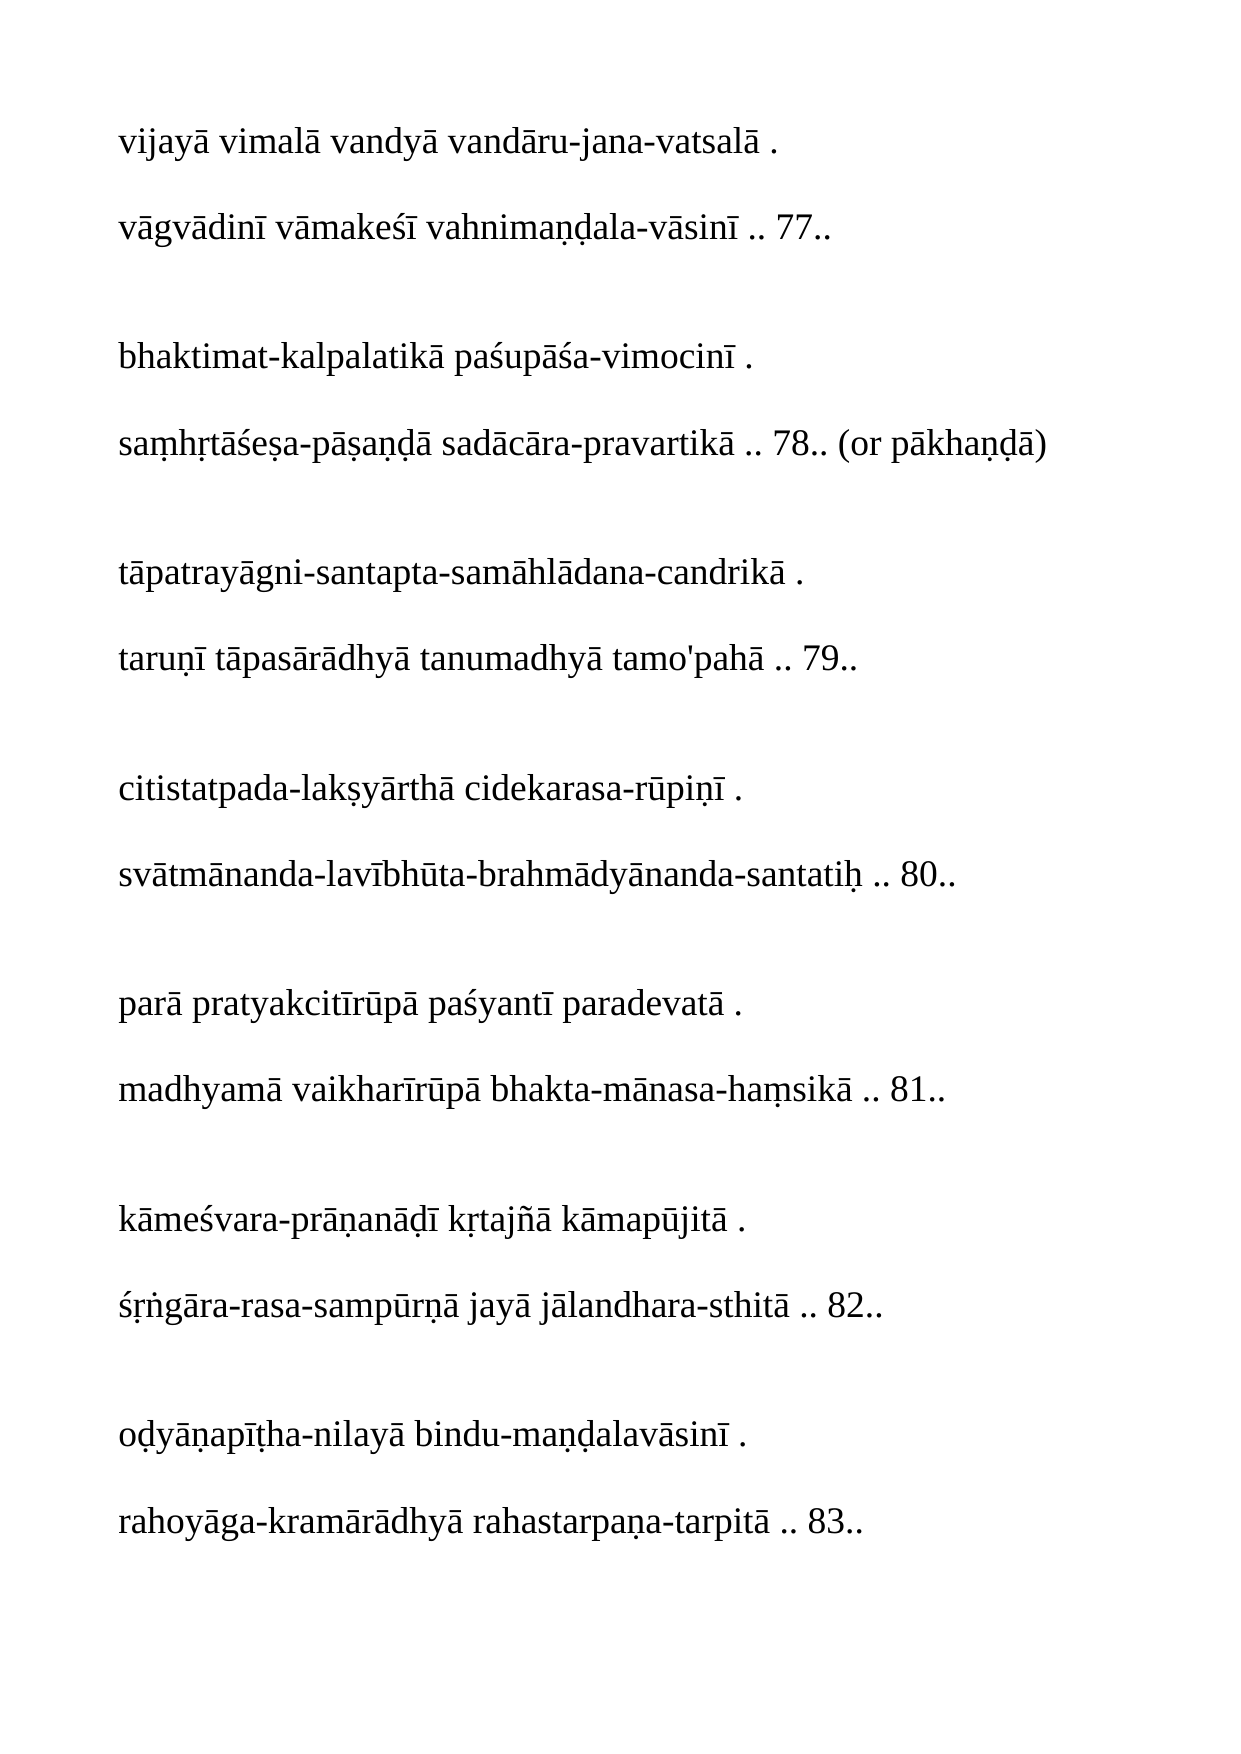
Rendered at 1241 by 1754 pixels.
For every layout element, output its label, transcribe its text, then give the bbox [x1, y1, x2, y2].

text madhyamā vaikharīrūpā bhakta-mānasa-haṃsikā .. 81.. [118, 1067, 1122, 1110]
text citistatpada-lakṣyārthā cidekarasa-rūpiṇī . [118, 765, 1122, 808]
text parā pratyakcitīrūpā paśyantī paradevatā . [118, 981, 1122, 1024]
text śṛṅgāra-rasa-sampūrṇā jayā jālandhara-sthitā .. 82.. [118, 1282, 1122, 1326]
text svātmānanda-lavībhūta-brahmādyānanda-santatiḥ .. 80.. [118, 851, 1122, 894]
text oḍyāṇapīṭha-nilayā bindu-maṇḍalavāsinī . [118, 1412, 1122, 1455]
text tāpatrayāgni-santapta-samāhlādana-candrikā . [118, 549, 1122, 592]
text kāmeśvara-prāṇanāḍī kṛtajñā kāmapūjitā . [118, 1196, 1122, 1239]
text vāgvādinī vāmakeśī vahnimaṇḍala-vāsinī .. 77.. [118, 204, 1122, 247]
text rahoyāga-kramārādhyā rahastarpaṇa-tarpitā .. 83.. [118, 1498, 1122, 1541]
text vijayā vimalā vandyā vandāru-jana-vatsalā . [118, 118, 1122, 161]
text saṃhṛtāśeṣa-pāṣaṇḍā sadācāra-pravartikā .. 78.. (or pākhaṇḍā) [118, 420, 1122, 463]
text bhaktimat-kalpalatikā paśupāśa-vimocinī . [118, 334, 1122, 377]
text taruṇī tāpasārādhyā tanumadhyā tamo'pahā .. 79.. [118, 636, 1122, 679]
